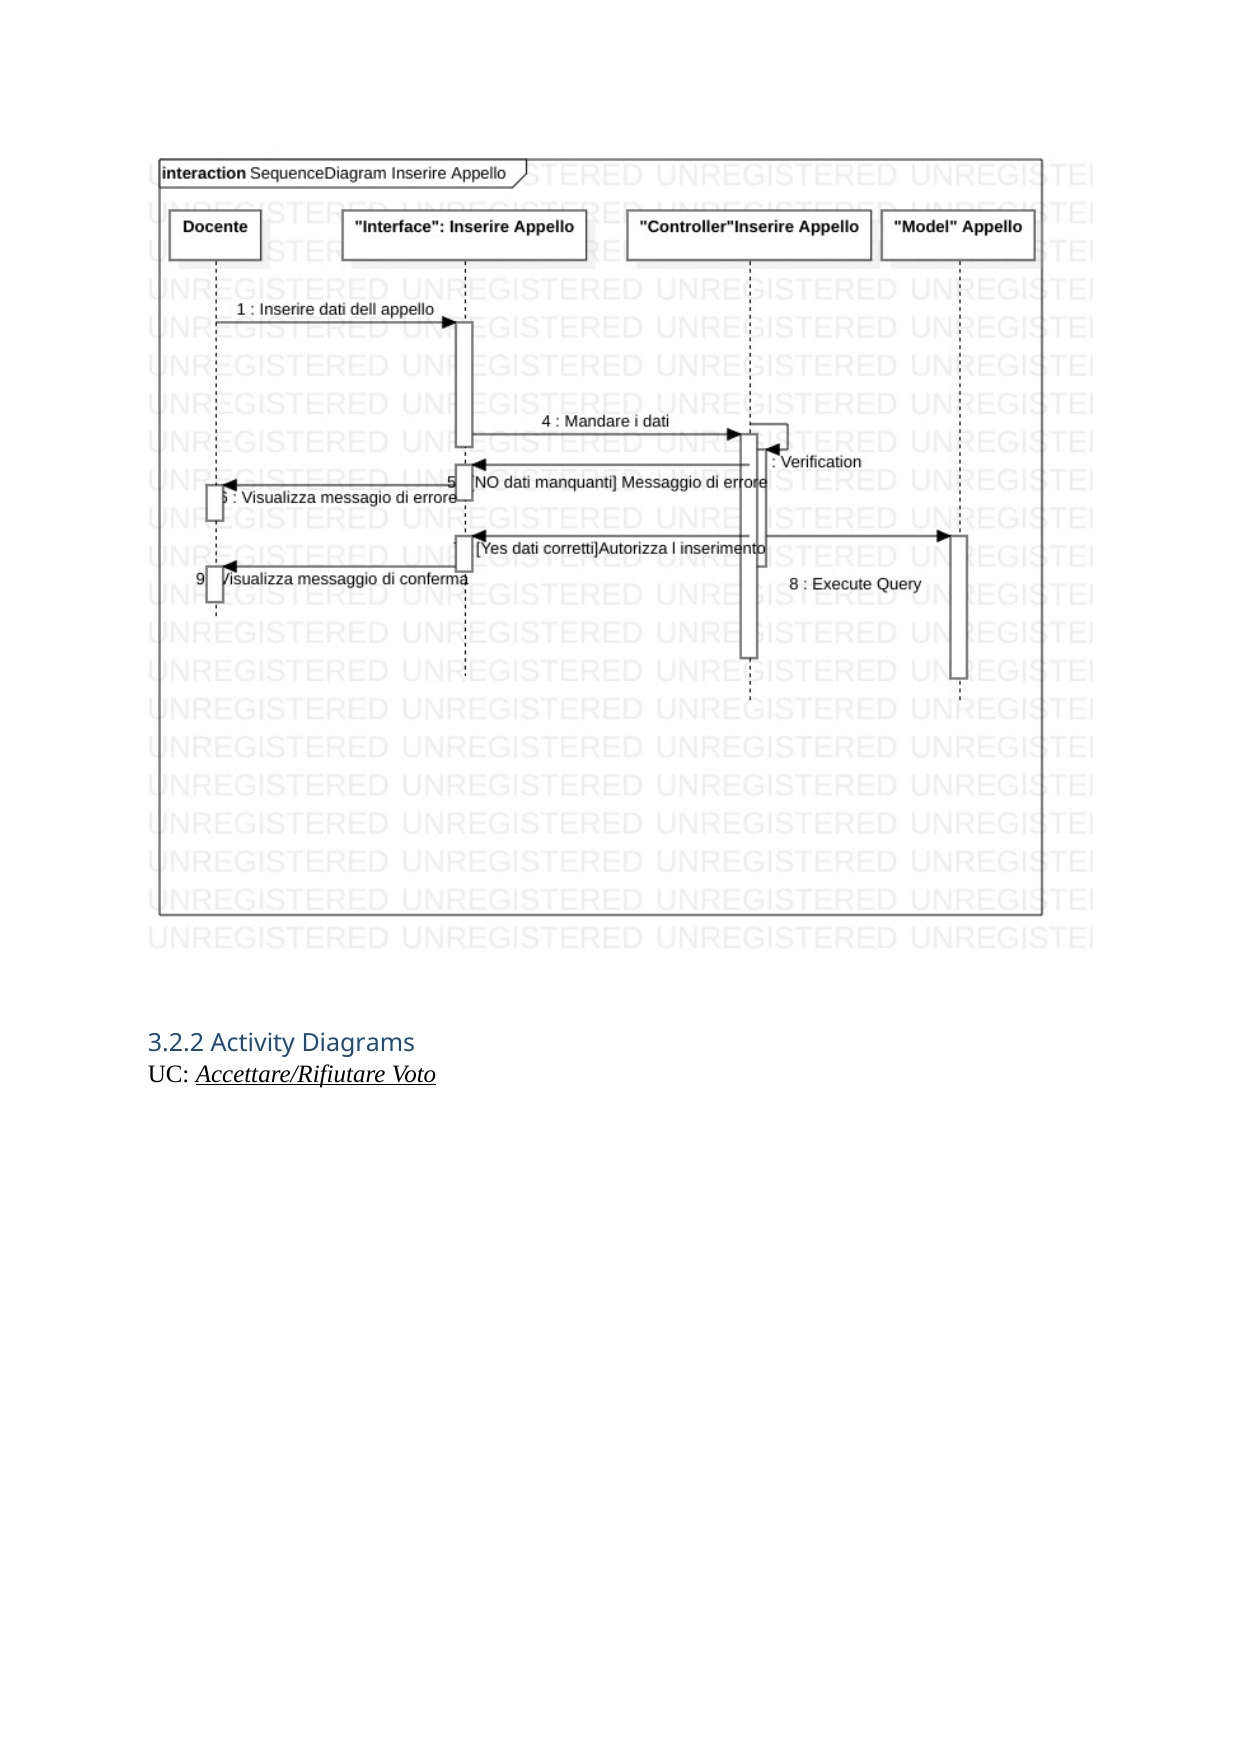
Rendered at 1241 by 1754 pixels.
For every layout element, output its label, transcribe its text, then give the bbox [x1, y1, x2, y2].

picture [147, 147, 1093, 966]
subtitle 3.2.2 Activity Diagrams [148, 1024, 1093, 1058]
text UC: Accettare/Rifiutare Voto [148, 1059, 1093, 1088]
